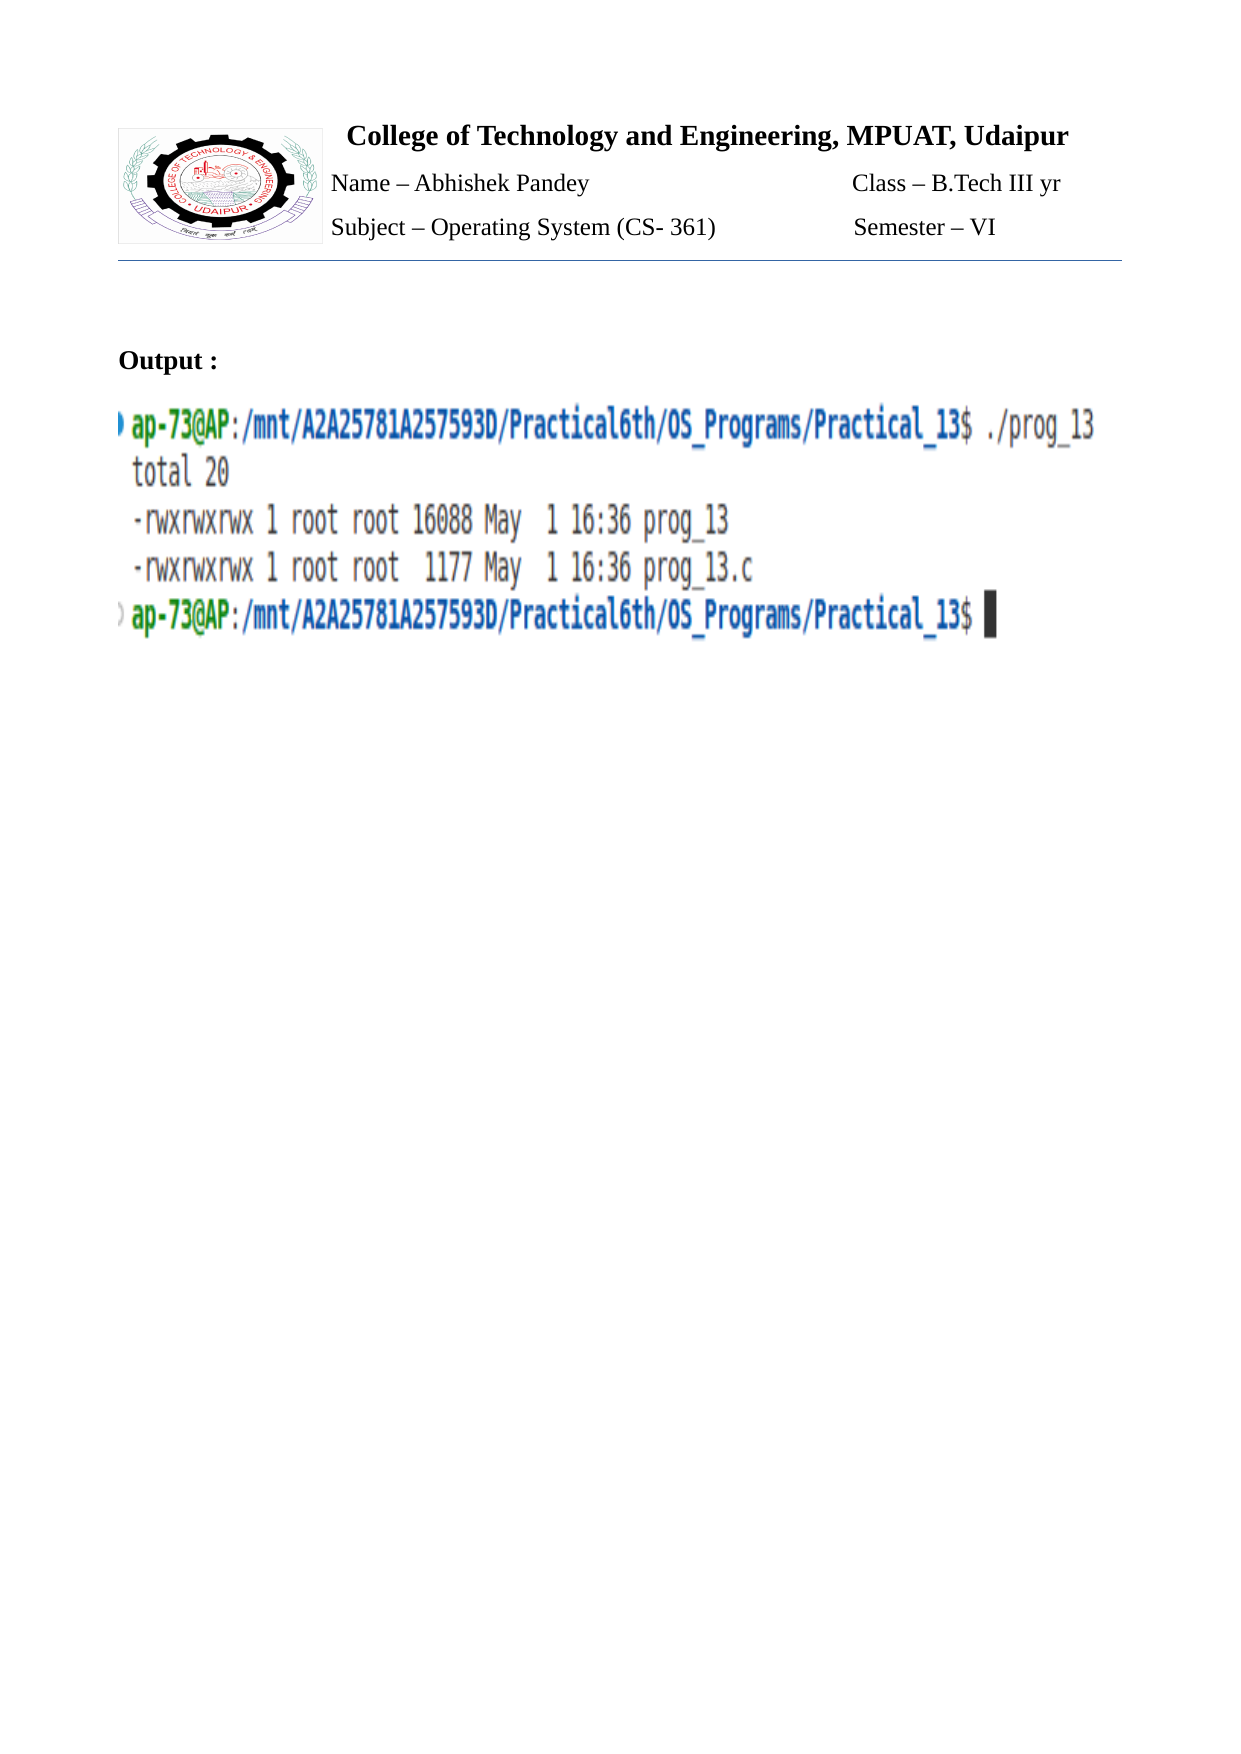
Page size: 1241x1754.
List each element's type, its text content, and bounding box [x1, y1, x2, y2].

picture [118, 390, 1123, 713]
text Output : [118, 344, 1122, 375]
picture [118, 128, 323, 244]
